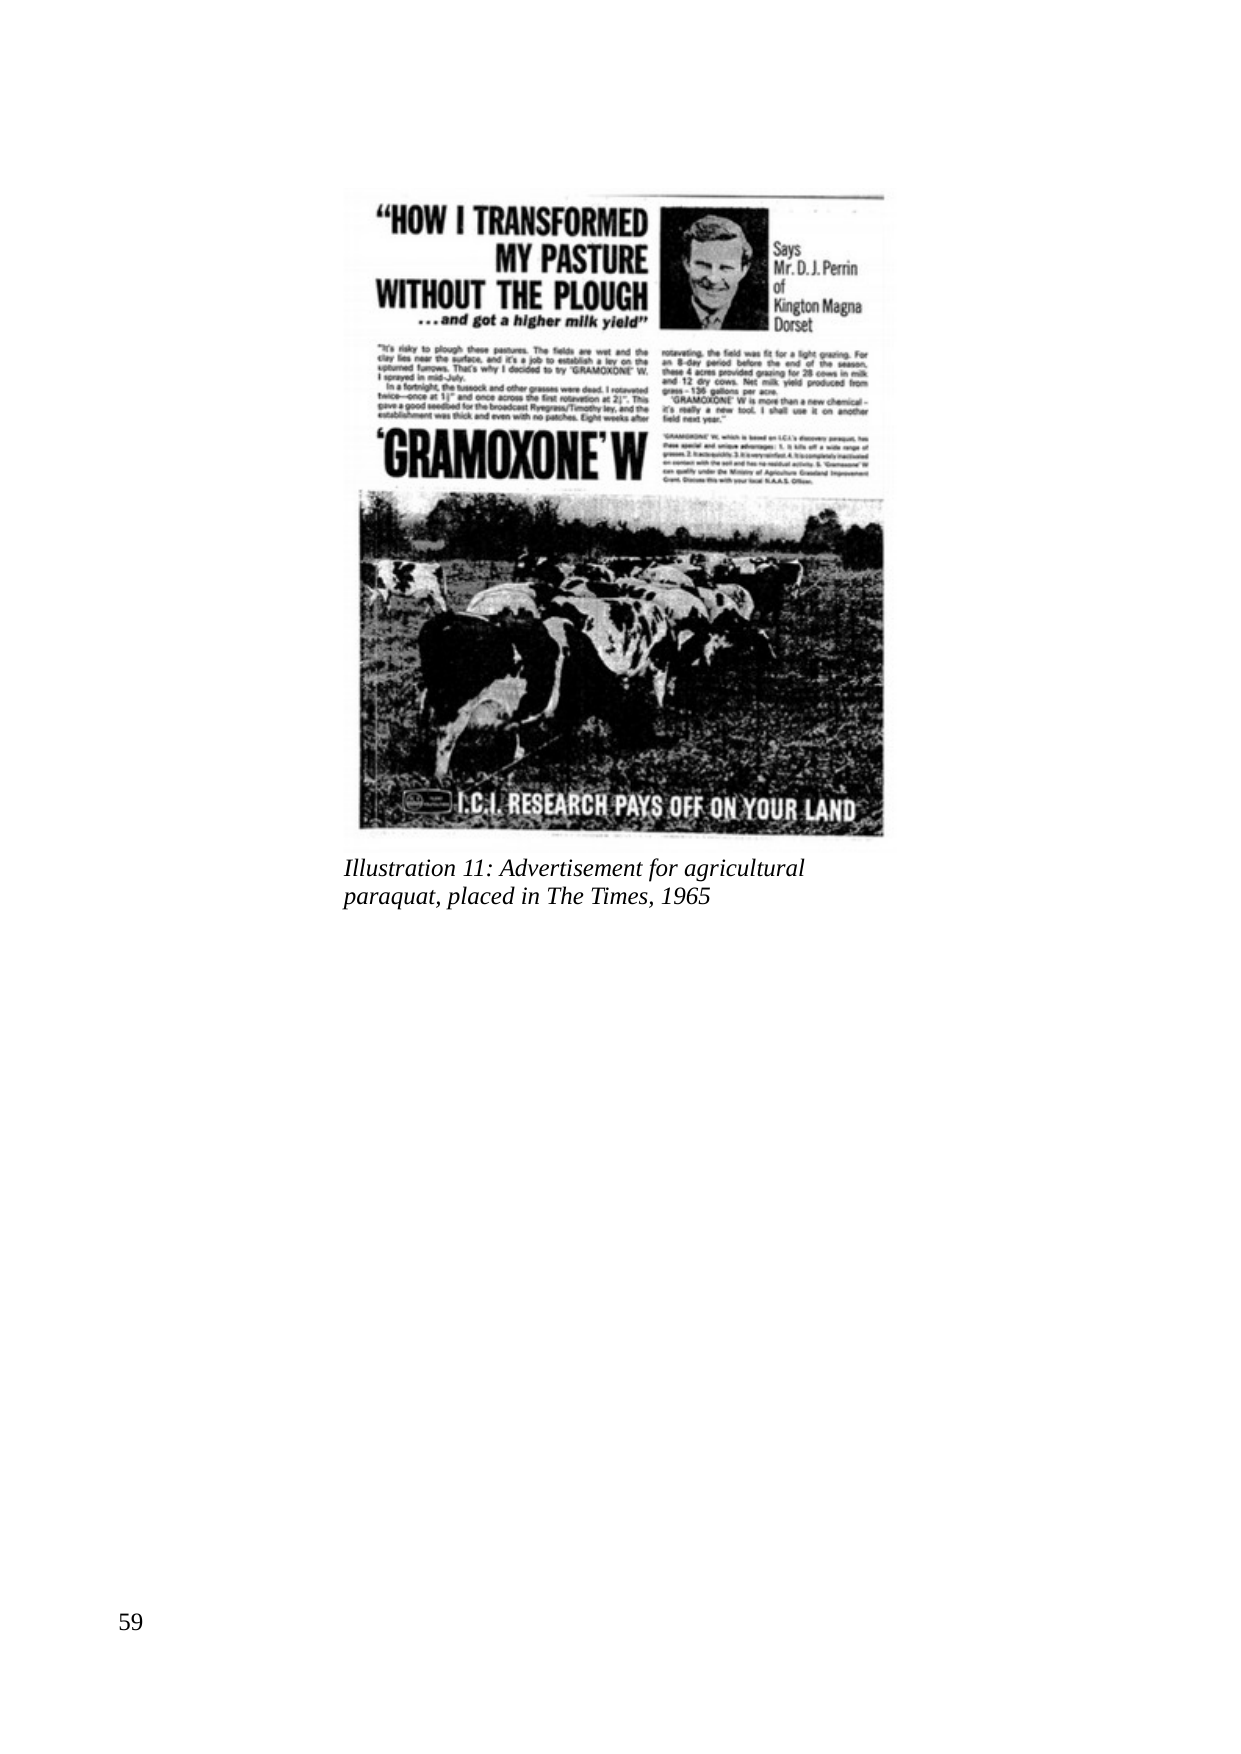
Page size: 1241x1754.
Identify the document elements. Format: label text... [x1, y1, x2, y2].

text Illustration 11: Advertisement for agricultural paraquat, placed in The Times, 1965 [343, 853, 897, 910]
picture [343, 188, 897, 853]
